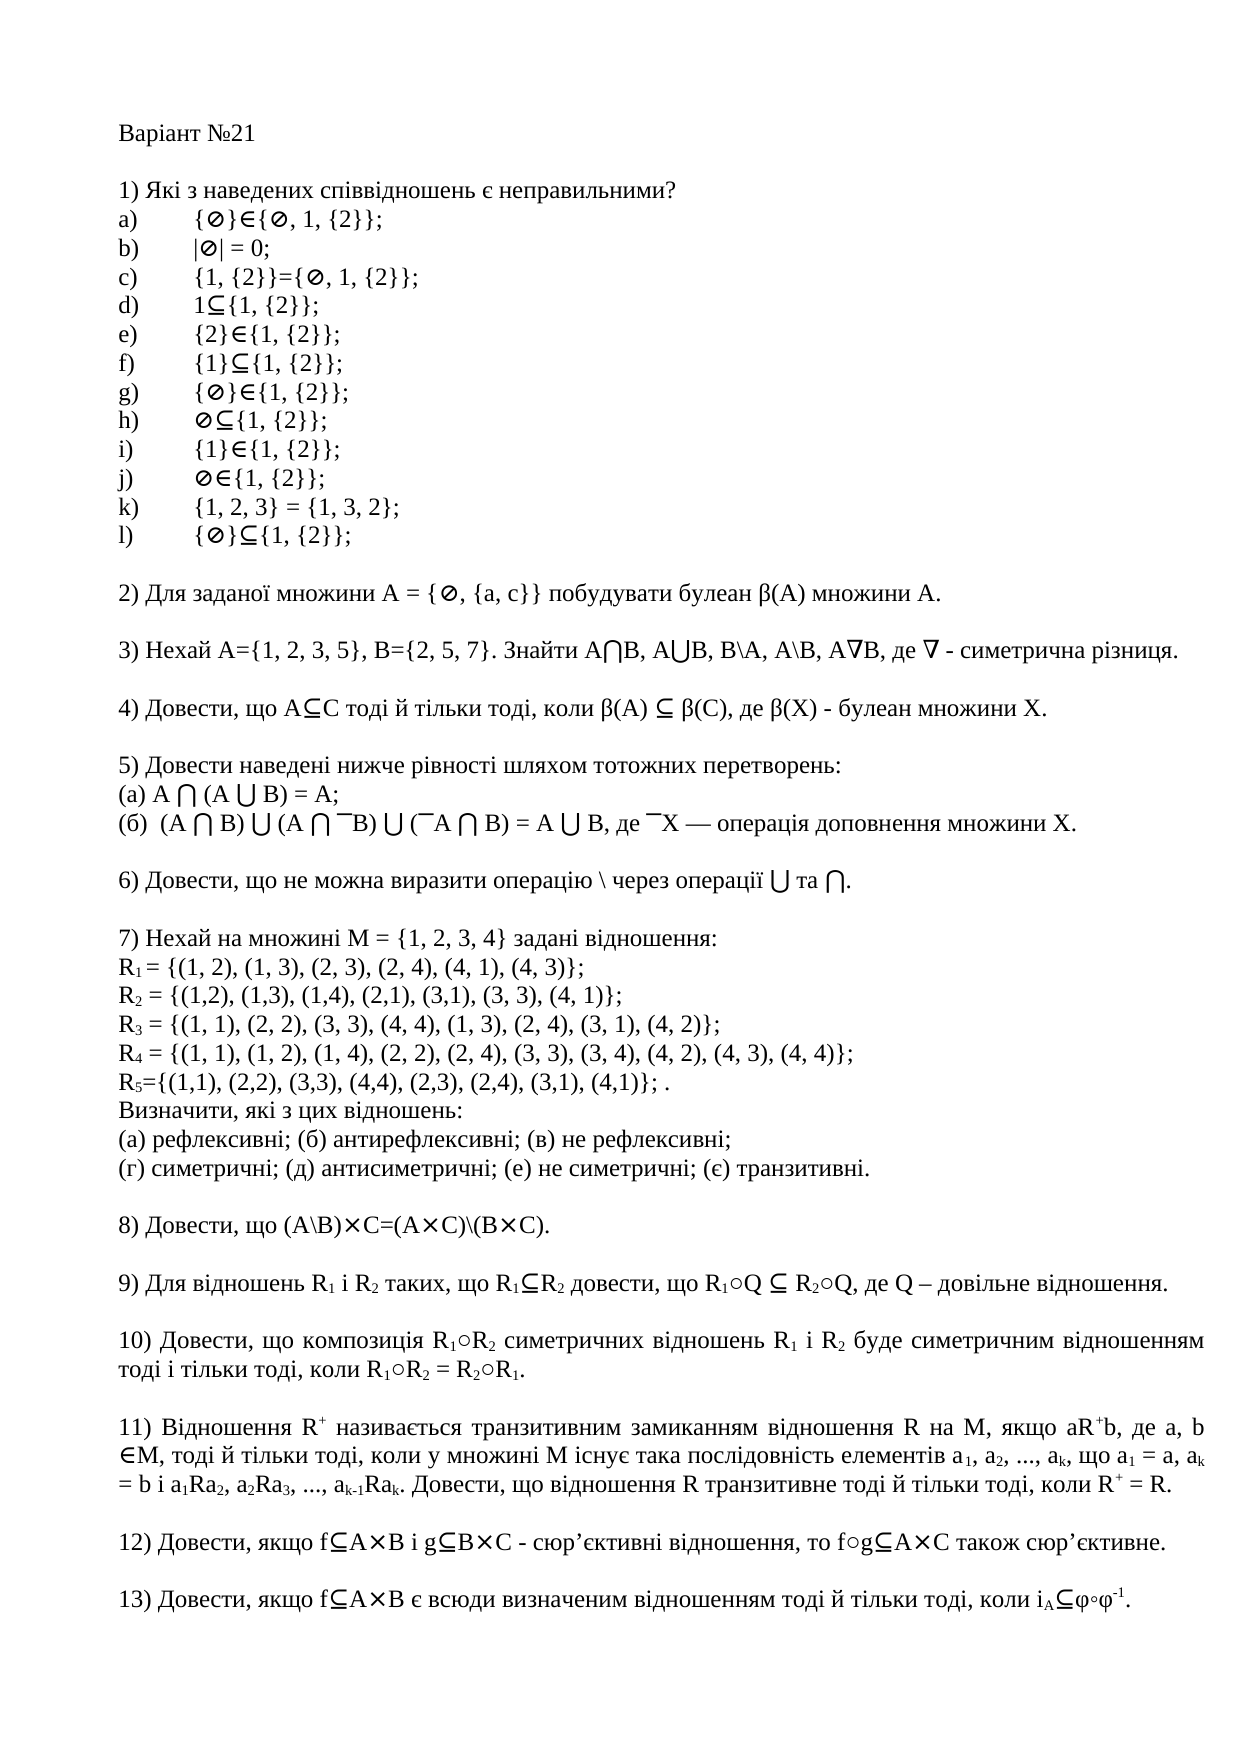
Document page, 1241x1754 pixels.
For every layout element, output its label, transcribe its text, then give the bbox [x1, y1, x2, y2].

list {⊘}∈{⊘, 1, {2}}; [118, 204, 1205, 233]
text Визначити, які з цих відношень: [118, 1096, 1205, 1124]
list 1⊆{1, {2}}; [118, 291, 1205, 319]
text (а) рефлексивні; (б) антирефлексивні; (в) не рефлексивні; [118, 1124, 1205, 1153]
text 12) Довести, якщо f⊆А⨯В і g⊆B⨯C - сюр’єктивні відношення, то f○g⊆А⨯C також сюр’єктивне. [118, 1527, 1205, 1556]
list |⊘| = 0; [118, 233, 1205, 262]
text (б) (A ⋂ B) ⋃ (А ⋂ ⎺В) ⋃ (⎺A ⋂ B) = A ⋃ B, де ⎺Х — операція доповнення множини Х. [118, 808, 1205, 837]
list {2}∈{1, {2}}; [118, 319, 1205, 348]
text Варіант №21 [118, 118, 1205, 147]
list {1}⊆{1, {2}}; [118, 348, 1205, 377]
text R1 = {(1, 2), (1, 3), (2, 3), (2, 4), (4, 1), (4, 3)}; [118, 952, 1205, 981]
text R3 = {(1, 1), (2, 2), (3, 3), (4, 4), (1, 3), (2, 4), (3, 1), (4, 2)}; [118, 1009, 1205, 1038]
text (а) A ⋂ (А ⋃ В) = А; [118, 779, 1205, 808]
list ⊘∈{1, {2}}; [118, 463, 1205, 492]
text 9) Для відношень R1 і R2 таких, що R1⊆R2 довести, що R1○Q ⊆ R2○Q, де Q – довільне відношення. [118, 1268, 1205, 1297]
list {1, 2, 3} = {1, 3, 2}; [118, 492, 1205, 521]
text 11) Відношення R+ називається транзитивним замиканням відношення R на М, якщо aR+b, де а, b ∈М, тоді й тільки тоді, коли у множині М існує така послідовність елементів а1, а2, ..., аk, що а1 = а, аk = b і а1Rа2, а2Rа3, ..., аk-1Rаk. Довести, що відношення R транзитивне тоді й тільки тоді, коли R+ = R. [118, 1412, 1205, 1498]
text 13) Довести, якщо f⊆А⨯В є всюди визначеним відношенням тоді й тільки тоді, коли iA⊆φ◦φ-1. [118, 1584, 1205, 1613]
list {1}∈{1, {2}}; [118, 434, 1205, 463]
text R5={(1,1), (2,2), (3,3), (4,4), (2,3), (2,4), (3,1), (4,1)}; . [118, 1067, 1205, 1096]
list ⊘⊆{1, {2}}; [118, 406, 1205, 434]
text 1) Які з наведених співвідношень є неправильними? [118, 176, 1205, 204]
list {⊘}∈{1, {2}}; [118, 377, 1205, 406]
text R2 = {(1,2), (1,3), (1,4), (2,1), (3,1), (3, 3), (4, 1)}; [118, 981, 1205, 1009]
text 3) Нехай A={1, 2, 3, 5}, B={2, 5, 7}. Знайти A⋂B, A⋃B, В\А, A\B, A∇B, де ∇ - симетрична різниця. [118, 636, 1205, 664]
text 2) Для заданої множини A = {⊘, {a, c}} побудувати булеан β(A) множини A. [118, 578, 1205, 607]
text (г) симетричні; (д) антисиметричні; (е) не симетричні; (є) транзитивні. [118, 1153, 1205, 1182]
text 10) Довести, що композиція R1○R2 симетричних відношень R1 і R2 буде симетричним відношенням тоді і тільки тоді, коли R1○R2 = R2○R1. [118, 1326, 1205, 1383]
text R4 = {(1, 1), (1, 2), (1, 4), (2, 2), (2, 4), (3, 3), (3, 4), (4, 2), (4, 3), (4, 4)}; [118, 1038, 1205, 1067]
list {1, {2}}={⊘, 1, {2}}; [118, 262, 1205, 291]
text 4) Довести, що A⊆C тоді й тільки тоді, коли β(A) ⊆ β(C), де β(X) - булеан множини X. [118, 693, 1205, 722]
text 6) Довести, що не можна виразити операцію \ через операції ⋃ та ⋂. [118, 866, 1205, 894]
text 7) Нехай на множині М = {1, 2, 3, 4} задані відношення: [118, 923, 1205, 952]
text 5) Довести наведені нижче рівності шляхом тотожних перетворень: [118, 751, 1205, 779]
list {⊘}⊆{1, {2}}; [118, 521, 1205, 549]
text 8) Довести, що (A\B)⨯С=(A⨯С)\(B⨯С). [118, 1211, 1205, 1239]
